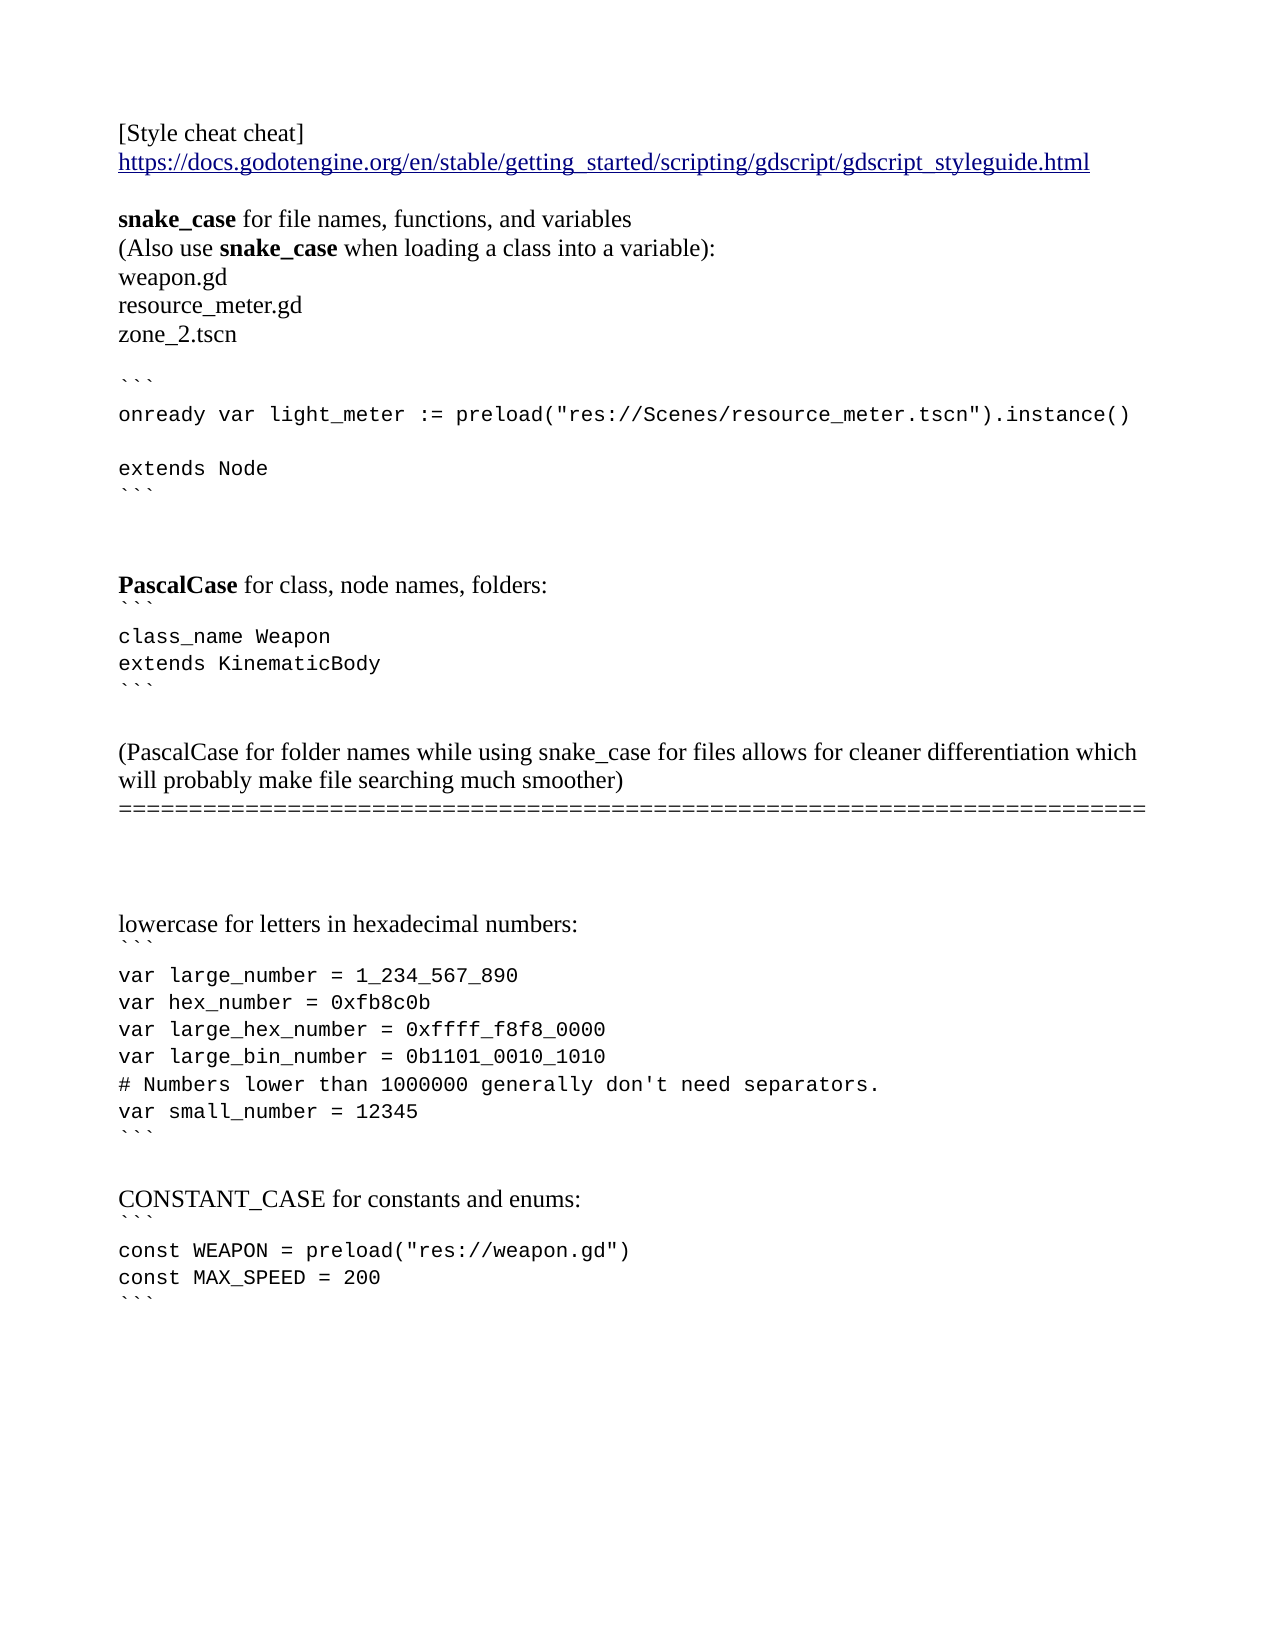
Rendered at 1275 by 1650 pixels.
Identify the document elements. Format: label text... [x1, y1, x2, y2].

text CONSTANT_CASE for constants and enums: [118, 1184, 1157, 1213]
text # Numbers lower than 1000000 generally don't need separators. [118, 1074, 1157, 1097]
text ``` [118, 681, 1157, 704]
text (PascalCase for folder names while using snake_case for files allows for cleaner differentiation which will probably make file searching much smoother) [118, 737, 1157, 794]
text ``` [118, 599, 1157, 623]
text var large_hex_number = 0xffff_f8f8_0000 [118, 1019, 1157, 1043]
text ``` const WEAPON = preload("res://weapon.gd") [118, 1213, 1157, 1264]
text var large_bin_number = 0b1101_0010_1010 [118, 1047, 1157, 1070]
text var small_number = 12345 [118, 1101, 1157, 1124]
text ``` [118, 486, 1157, 509]
text onready var light_meter := preload("res://Scenes/resource_meter.tscn").instance() [118, 404, 1157, 428]
text [Style cheat cheat] [118, 118, 1157, 147]
text PascalCase for class, node names, folders: [118, 570, 1157, 599]
text weapon.gd [118, 262, 1157, 291]
text ``` [118, 1294, 1157, 1318]
text ``` [118, 377, 1157, 401]
text lowercase for letters in hexadecimal numbers: [118, 909, 1157, 938]
text var hex_number = 0xfb8c0b [118, 992, 1157, 1016]
text extends Node [118, 458, 1157, 482]
text ``` [118, 1128, 1157, 1152]
text const MAX_SPEED = 200 [118, 1267, 1157, 1291]
text zone_2.tscn [118, 319, 1157, 377]
text ``` [118, 938, 1157, 961]
text resource_meter.gd [118, 291, 1157, 319]
text var large_number = 1_234_567_890 [118, 965, 1157, 989]
text class_name Weapon [118, 626, 1157, 650]
text extends KinematicBody [118, 653, 1157, 677]
text ========================================================================= [118, 794, 1157, 823]
text https://docs.godotengine.org/en/stable/getting_started/scripting/gdscript/gdscript_styleguide.html [118, 147, 1157, 176]
text snake_case for file names, functions, and variables (Also use snake_case when loading a class into a variable): [118, 204, 1157, 262]
